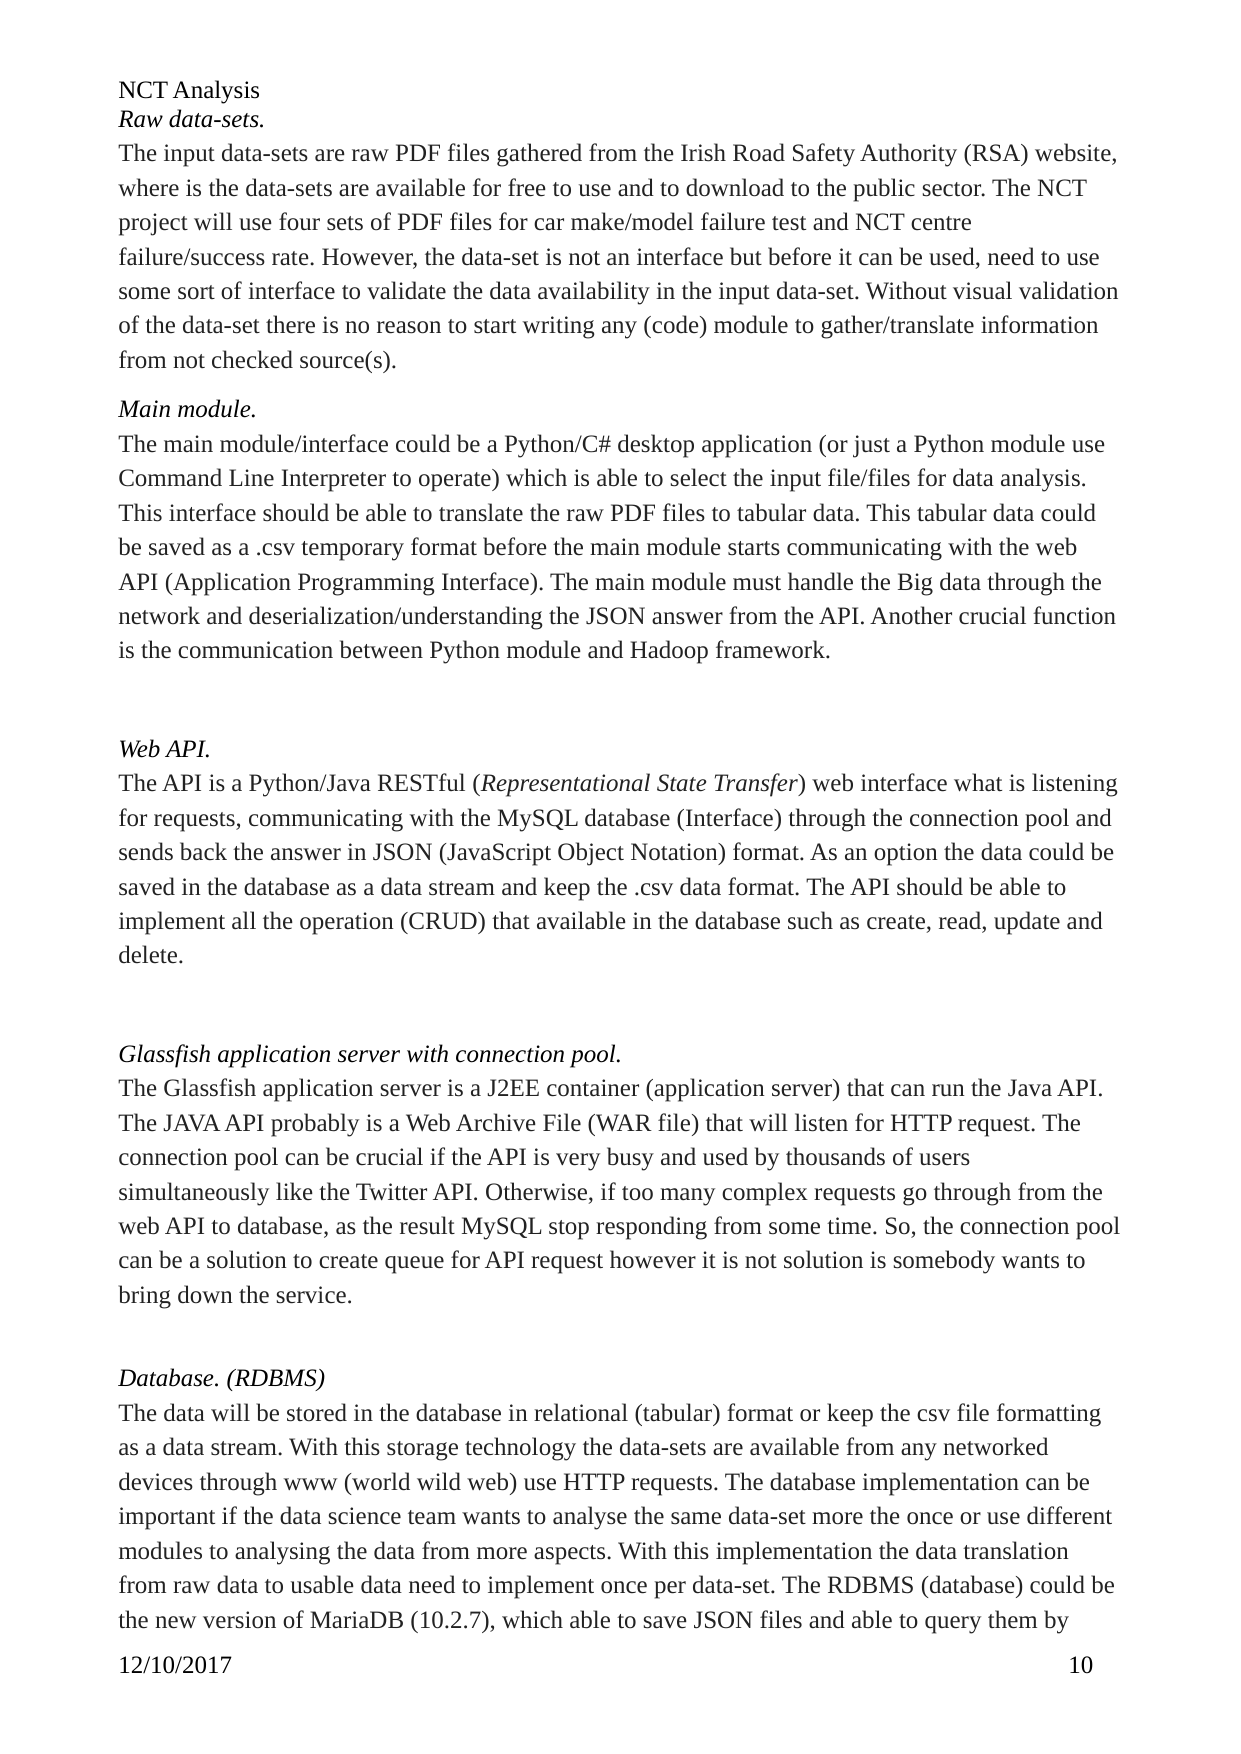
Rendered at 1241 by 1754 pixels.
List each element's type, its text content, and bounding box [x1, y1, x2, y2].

text Glassfish application server with connection pool. The Glassfish application server is a J2EE container (application server) that can run the Java API. The JAVA API probably is a Web Archive File (WAR file) that will listen for HTTP request. The connection pool can be crucial if the API is very busy and used by thousands of users simultaneously like the Twitter API. Otherwise, if too many complex requests go through from the web API to database, as the result MySQL stop responding from some time. So, the connection pool can be a solution to create queue for API request however it is not solution is somebody wants to bring down the service. [118, 1039, 1122, 1309]
text Database. (RDBMS) The data will be stored in the database in relational (tabular) format or keep the csv file formatting as a data stream. With this storage technology the data-sets are available from any networked devices through www (world wild web) use HTTP requests. The database implementation can be important if the data science team wants to analyse the same data-set more the once or use different modules to analysing the data from more aspects. With this implementation the data translation from raw data to usable data need to implement once per data-set. The RDBMS (database) could be the new version of MariaDB (10.2.7), which able to save JSON files and able to query them by [118, 1329, 1122, 1634]
text Main module. The main module/interface could be a Python/C# desktop application (or just a Python module use Command Line Interpreter to operate) which is able to select the input file/files for data analysis. This interface should be able to translate the raw PDF files to tabular data. This tabular data could be saved as a .csv temporary format before the main module starts communicating with the web API (Application Programming Interface). The main module must handle the Big data through the network and deserialization/understanding the JSON answer from the API. Another crucial function is the communication between Python module and Hadoop framework. [118, 394, 1122, 664]
text Raw data-sets. The input data-sets are raw PDF files gathered from the Irish Road Safety Authority (RSA) website, where is the data-sets are available for free to use and to download to the public sector. The NCT project will use four sets of PDF files for car make/model failure test and NCT centre failure/success rate. However, the data-set is not an interface but before it can be used, need to use some sort of interface to validate the data availability in the input data-set. Without visual validation of the data-set there is no reason to start writing any (code) module to gather/translate information from not checked source(s). [118, 104, 1122, 374]
text Web API. The API is a Python/Java RESTful (Representational State Transfer) web interface what is listening for requests, communicating with the MySQL database (Interface) through the connection pool and sends back the answer in JSON (JavaScript Object Notation) format. As an option the data could be saved in the database as a data stream and keep the .csv data format. The API should be able to implement all the operation (CRUD) that available in the database such as create, read, update and delete. [118, 734, 1122, 969]
